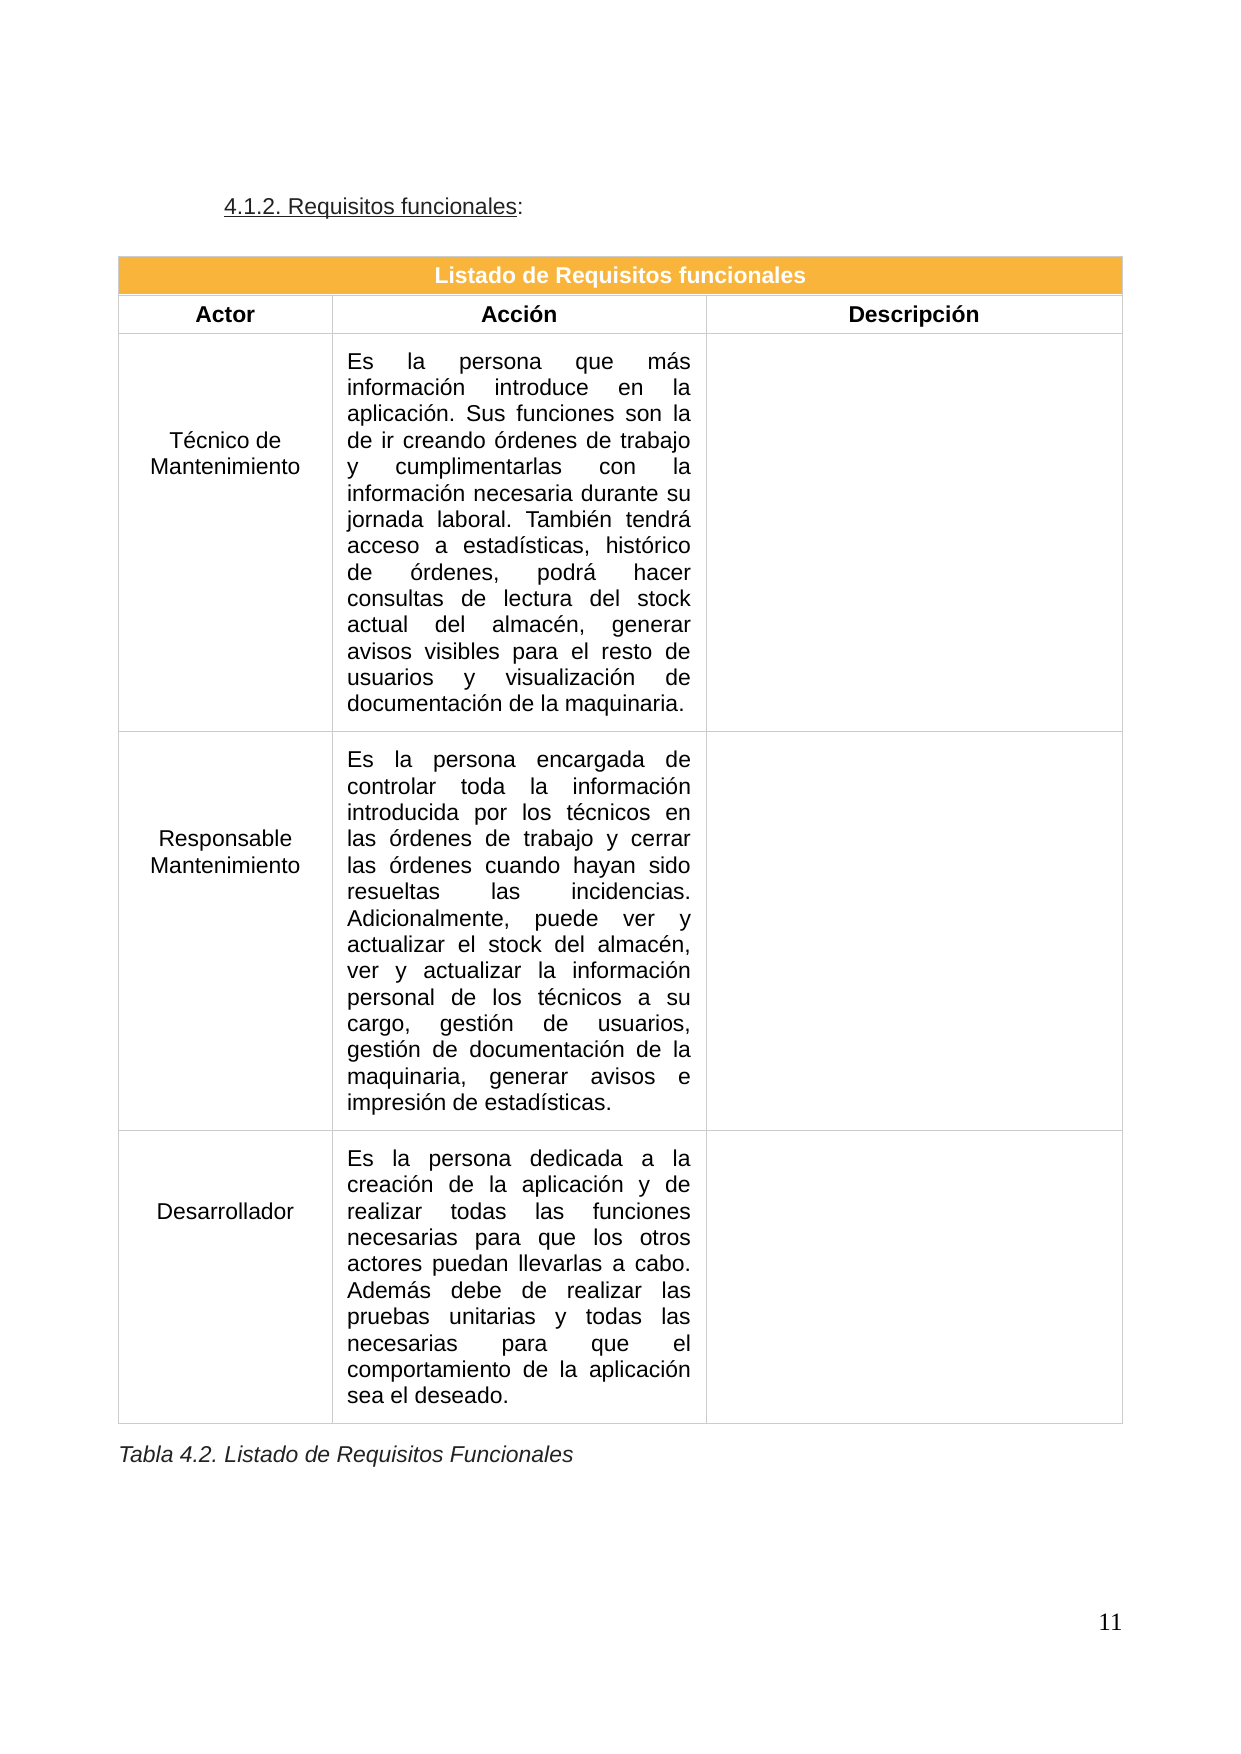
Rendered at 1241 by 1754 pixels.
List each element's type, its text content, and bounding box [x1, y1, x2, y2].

table_cell Es la persona encargada de controlar toda la información introducida por los técnicos en las órdenes de trabajo y cerrar las órdenes cuando hayan sido resueltas las incidencias. Adicionalmente, puede ver y actualizar el stock del almacén, ver y actualizar la información personal de los técnicos a su cargo, gestión de usuarios, gestión de documentación de la maquinaria, generar avisos e impresión de estadísticas. [333, 732, 706, 1130]
table_cell [707, 334, 1122, 731]
text 4.1.2. Requisitos funcionales: [118, 193, 1122, 219]
table_cell Desarrollador [119, 1131, 332, 1423]
table_header Listado de Requisitos funcionales [119, 257, 1122, 294]
table_cell Responsable Mantenimiento [119, 732, 332, 1130]
table_cell [707, 1131, 1122, 1423]
table_cell Es la persona dedicada a la creación de la aplicación y de realizar todas las funciones necesarias para que los otros actores puedan llevarlas a cabo. Además debe de realizar las pruebas unitarias y todas las necesarias para que el comportamiento de la aplicación sea el deseado. [333, 1131, 706, 1423]
table_cell [707, 732, 1122, 1130]
text Tabla 4.2. Listado de Requisitos Funcionales [118, 1441, 1122, 1467]
table_cell Acción [333, 296, 706, 333]
table_cell Descripción [707, 296, 1122, 333]
table_cell Es la persona que más información introduce en la aplicación. Sus funciones son la de ir creando órdenes de trabajo y cumplimentarlas con la información necesaria durante su jornada laboral. También tendrá acceso a estadísticas, histórico de órdenes, podrá hacer consultas de lectura del stock actual del almacén, generar avisos visibles para el resto de usuarios y visualización de documentación de la maquinaria. [333, 334, 706, 731]
table_cell Actor [119, 296, 332, 333]
table_cell Técnico de Mantenimiento [119, 334, 332, 731]
